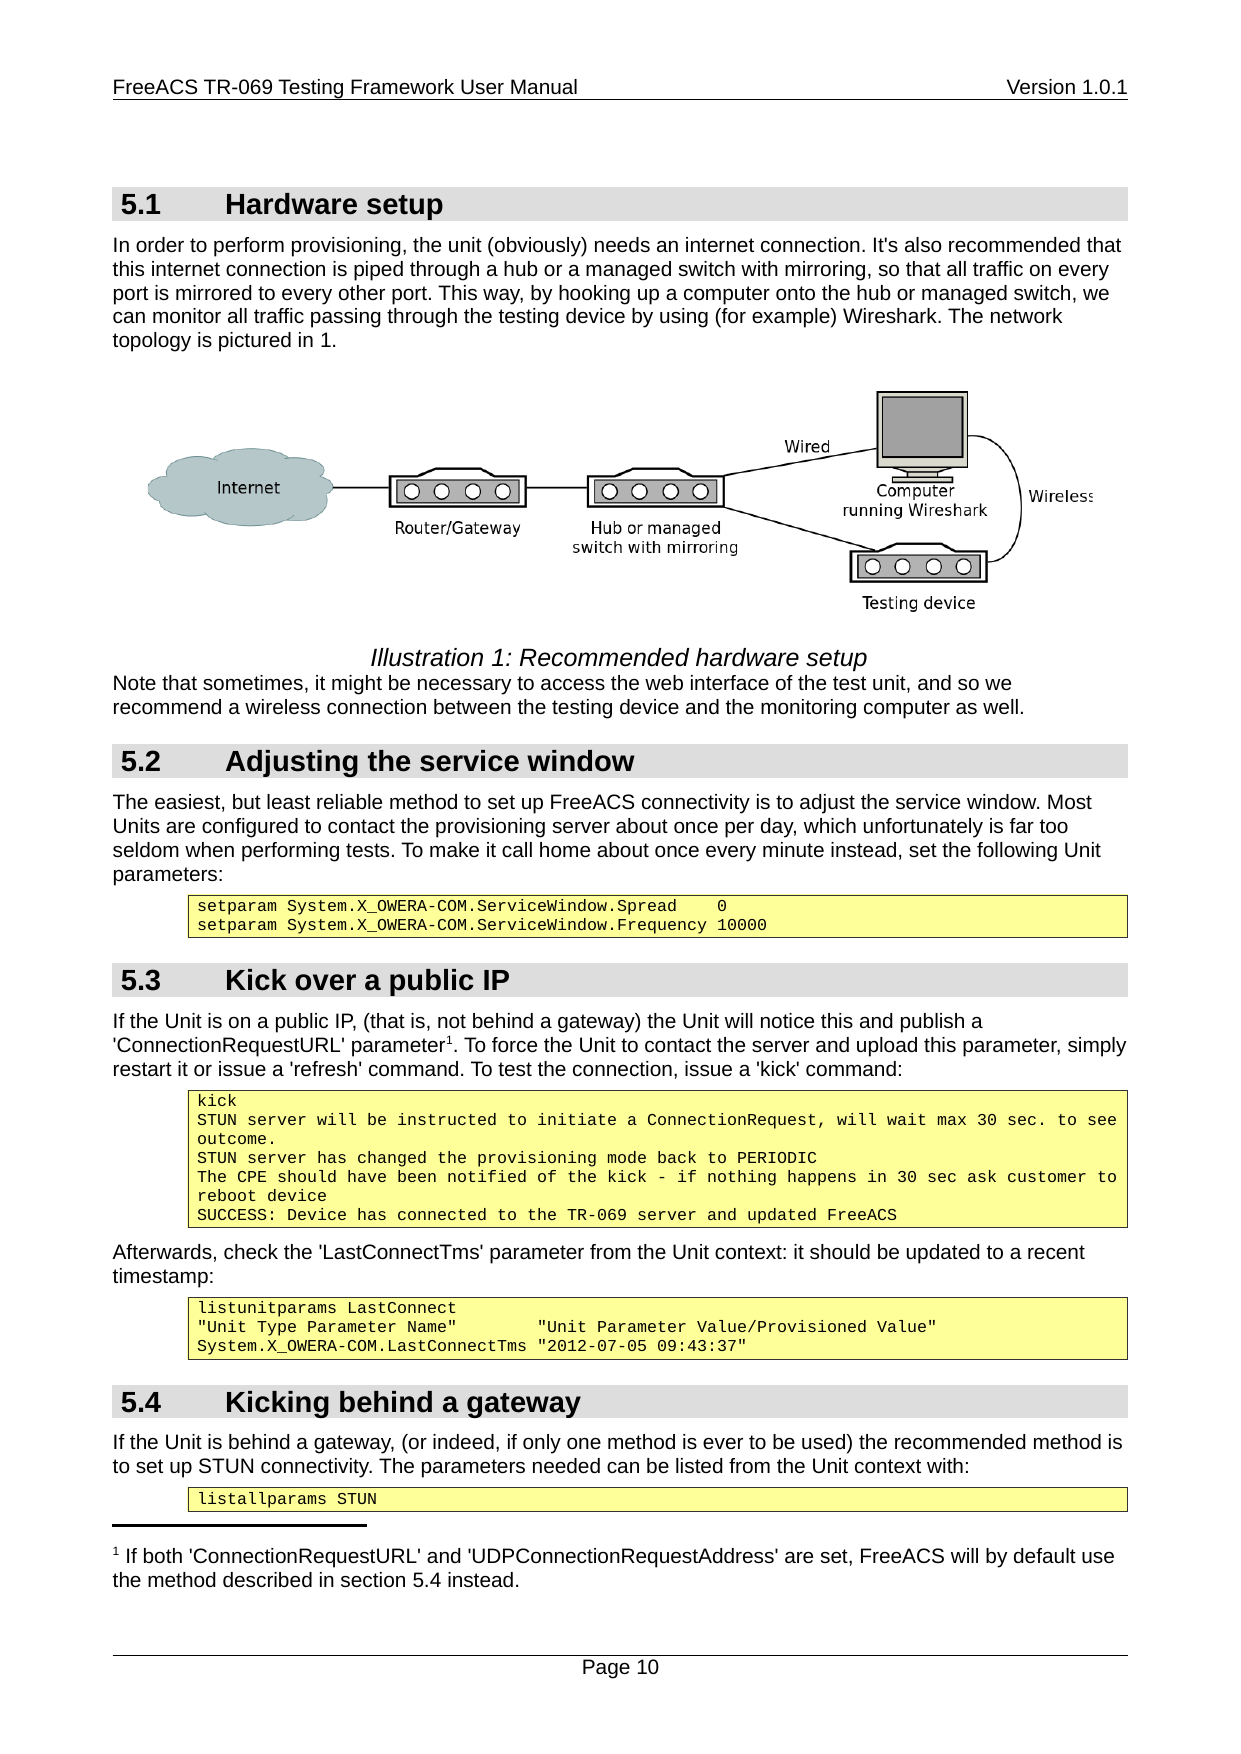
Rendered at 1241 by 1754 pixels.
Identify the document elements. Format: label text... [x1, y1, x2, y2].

text SUCCESS: Device has connected to the TR-069 server and updated FreeACS [189, 1203, 1127, 1227]
text If the Unit is on a public IP, (that is, not behind a gateway) the Unit will notice this and publish a 'ConnectionRequestURL' parameter. To force the Unit to contact the server and upload this parameter, simply restart it or issue a 'refresh' command. To test the connection, issue a 'kick' command: [112, 1009, 1128, 1081]
text "Unit Type Parameter Name" "Unit Parameter Value/Provisioned Value" [189, 1316, 1127, 1334]
subtitle Kicking behind a gateway [112, 1385, 1128, 1418]
text Note that sometimes, it might be necessary to access the web interface of the test unit, and so we recommend a wireless connection between the testing device and the monitoring computer as well. [112, 361, 1128, 719]
text STUN server has changed the provisioning mode back to PERIODIC [189, 1146, 1127, 1165]
text [148, 374, 1093, 391]
picture [147, 391, 1093, 613]
text If the Unit is behind a gateway, (or indeed, if only one method is ever to be used) the recommended method is to set up STUN connectivity. The parameters needed can be listed from the Unit context with: [112, 1430, 1128, 1478]
subtitle Kick over a public IP [112, 963, 1128, 997]
text If both 'ConnectionRequestURL' and 'UDPConnectionRequestAddress' are set, FreeACS will by default use the method described in section 5.4 instead. [112, 1544, 1128, 1592]
text In order to perform provisioning, the unit (obviously) needs an internet connection. It's also recommended that this internet connection is piped through a hub or a managed switch with mirroring, so that all traffic on every port is mirrored to every other port. This way, by hooking up a computer onto the hub or managed switch, we can monitor all traffic passing through the testing device by using (for example) Wireshark. The network topology is pictured in 1. [112, 232, 1128, 352]
subtitle Hardware setup [112, 187, 1128, 221]
text Illustration 1: Recommended hardware setup [148, 613, 1093, 671]
text listallparams STUN [189, 1488, 1127, 1511]
subtitle Adjusting the service window [112, 744, 1128, 778]
text Afterwards, check the 'LastConnectTms' parameter from the Unit context: it should be updated to a recent timestamp: [112, 1240, 1128, 1288]
text listunitparams LastConnect [189, 1298, 1127, 1316]
text STUN server will be instructed to initiate a ConnectionRequest, will wait max 30 sec. to see outcome. [189, 1109, 1127, 1146]
text System.X_OWERA-COM.LastConnectTms "2012-07-05 09:43:37" [189, 1334, 1127, 1359]
text kick [189, 1091, 1127, 1109]
text setparam System.X_OWERA-COM.ServiceWindow.Spread 0 setparam System.X_OWERA-COM.ServiceWindow.Frequency 10000 [189, 896, 1127, 937]
text The CPE should have been notified of the kick - if nothing happens in 30 sec ask customer to reboot device [189, 1165, 1127, 1203]
text The easiest, but least reliable method to set up FreeACS connectivity is to adjust the service window. Most Units are configured to contact the provisioning server about once per day, which unfortunately is far too seldom when performing tests. To make it call home about once every minute instead, set the following Unit parameters: [112, 790, 1128, 886]
